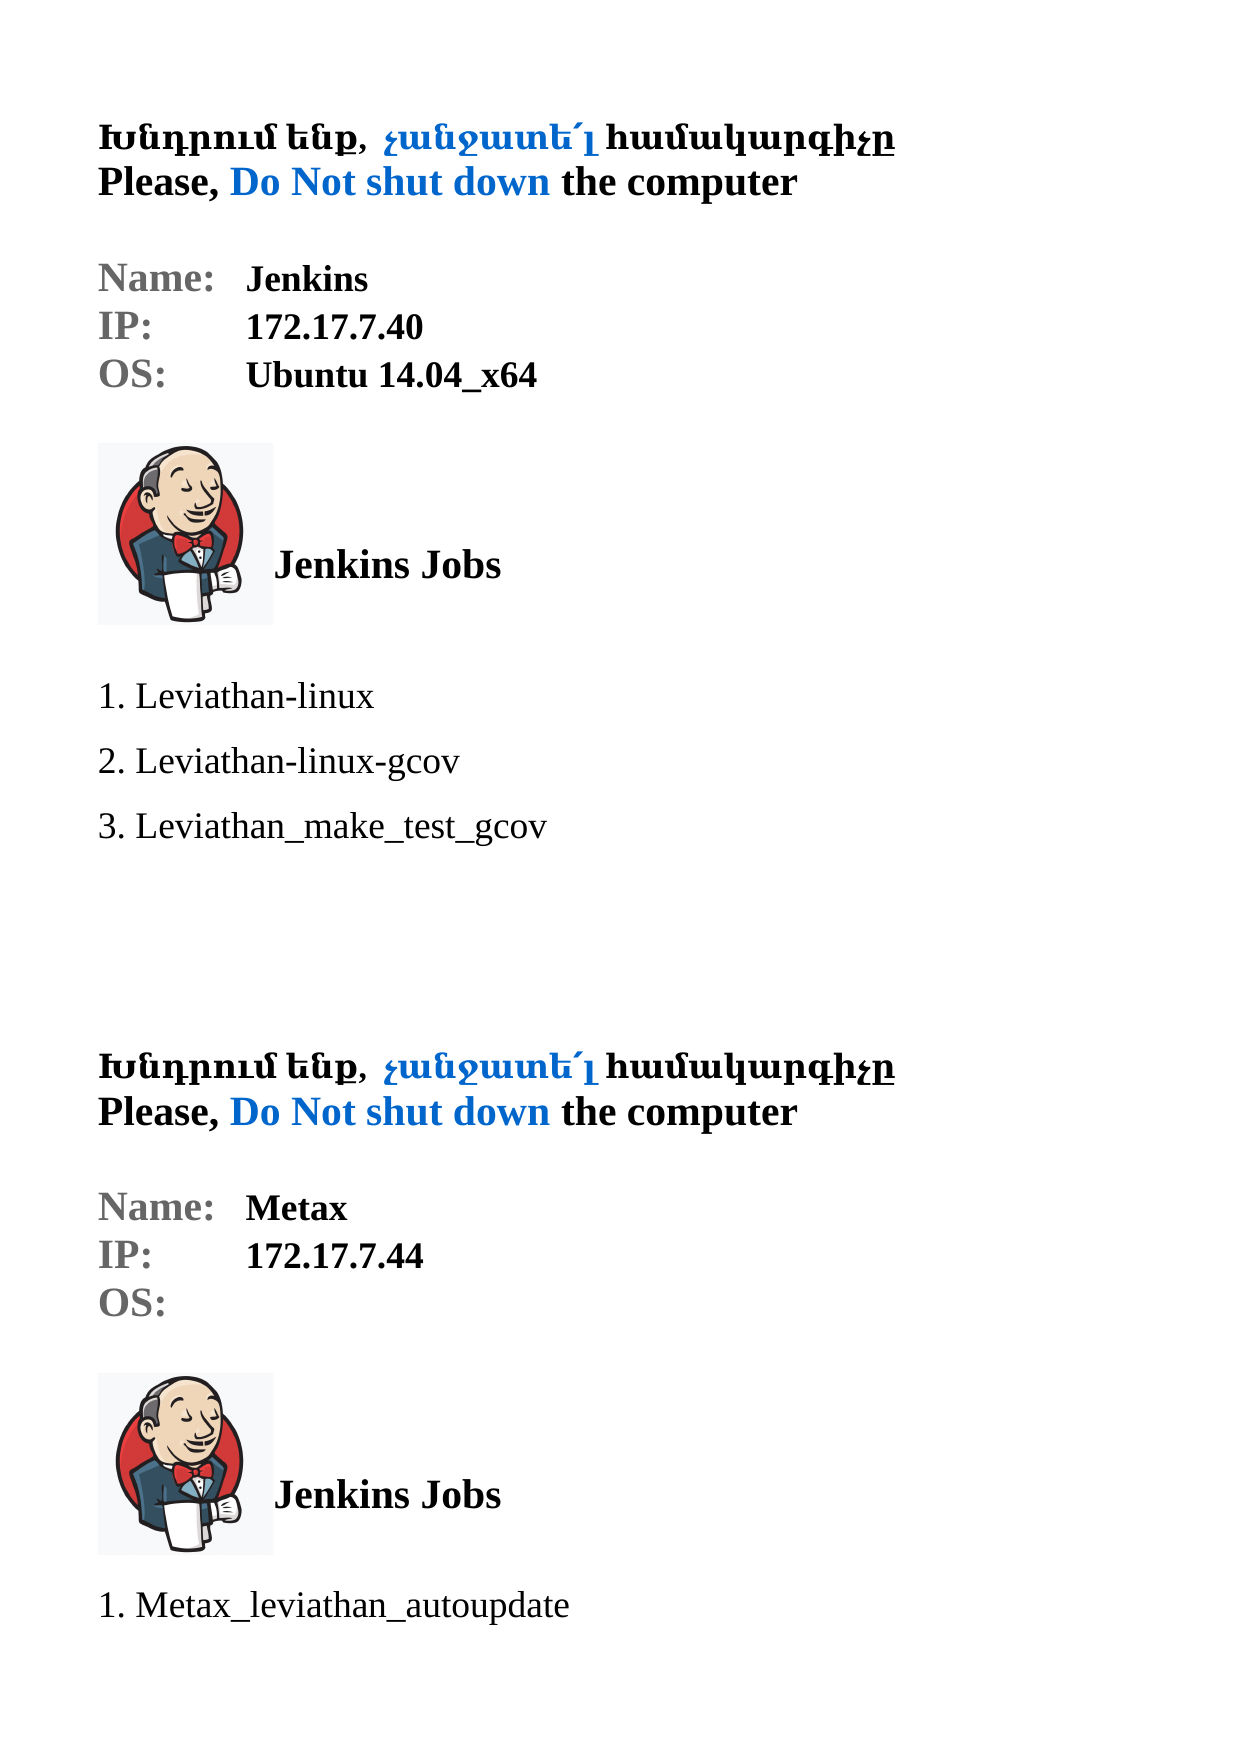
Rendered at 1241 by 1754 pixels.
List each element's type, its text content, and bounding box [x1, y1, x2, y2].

text Jenkins Jobs [274, 1469, 1204, 1517]
picture [97, 1373, 274, 1555]
text Please, Do Not shut down the computer [98, 156, 1204, 204]
text Name: Jenkins [98, 252, 1204, 300]
text OS: Ubuntu 14.04_x64 [98, 348, 1204, 396]
text Jenkins Jobs [274, 540, 1204, 588]
text IP: 172.17.7.44 [98, 1230, 1204, 1278]
text 3. Leviathan_make_test_gcov [98, 803, 1204, 846]
text IP: 172.17.7.40 [98, 300, 1204, 348]
text Name: Metax [98, 1182, 1204, 1230]
text 1. Leviathan-linux [98, 674, 1204, 717]
text Խնդրում ենք, չանջատե՛լ համակարգիչը [98, 118, 1204, 156]
text 2. Leviathan-linux-gcov [98, 739, 1204, 782]
text Please, Do Not shut down the computer [98, 1086, 1204, 1134]
text Խնդրում ենք, չանջատե՛լ համակարգիչը [98, 1048, 1204, 1086]
text OS: [98, 1278, 1204, 1326]
picture [97, 443, 274, 625]
text 1. Metax_leviathan_autoupdate [98, 1582, 1204, 1625]
